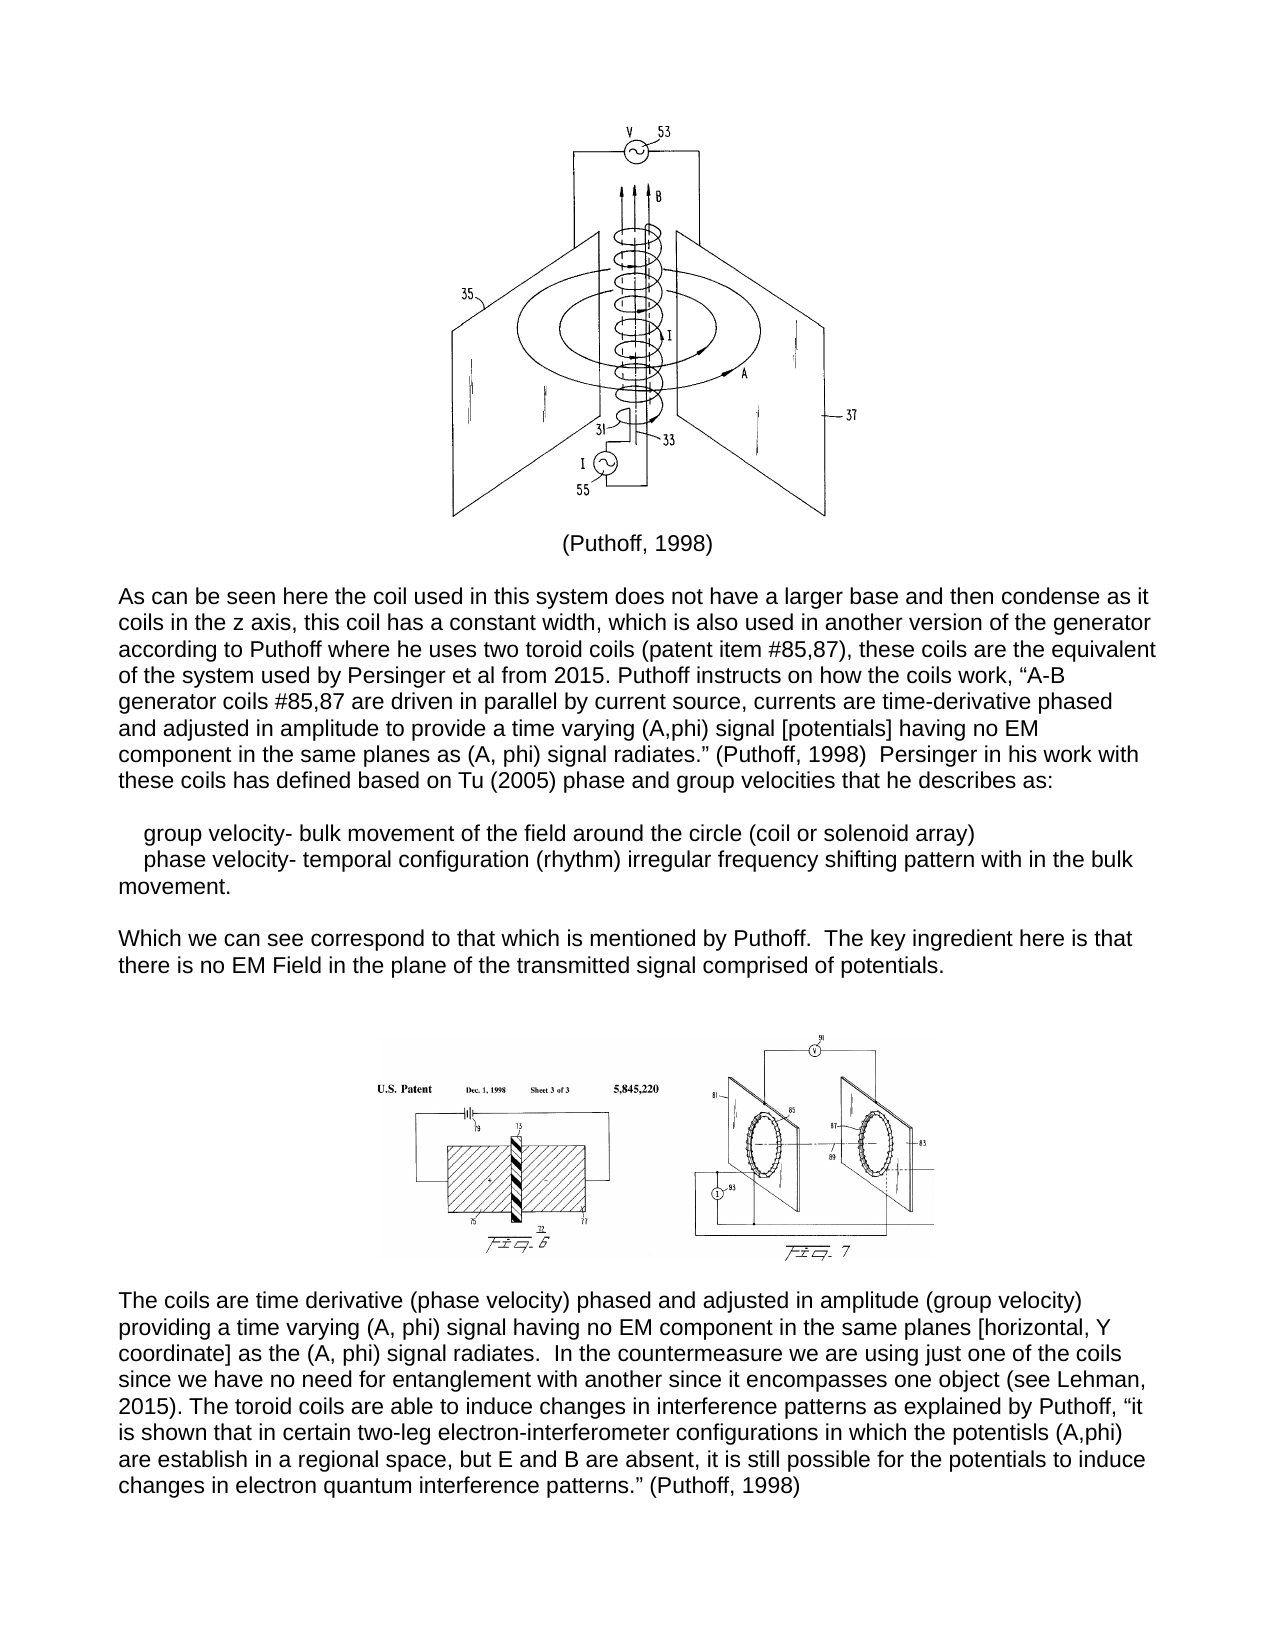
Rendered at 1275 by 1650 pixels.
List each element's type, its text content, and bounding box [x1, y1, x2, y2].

text (Puthoff, 1998) [118, 118, 1157, 556]
text group velocity- bulk movement of the field around the circle (coil or solenoid array) [118, 820, 1157, 846]
text As can be seen here the coil used in this system does not have a larger base and then condense as it coils in the z axis, this coil has a constant width, which is also used in another version of the generator according to Puthoff where he uses two toroid coils (patent item #85,87), these coils are the equivalent of the system used by Persinger et al from 2015. Puthoff instructs on how the coils work, “A-B generator coils #85,87 are driven in parallel by current source, currents are time-derivative phased and adjusted in amplitude to provide a time varying (A,phi) signal [potentials] having no EM component in the same planes as (A, phi) signal radiates.” (Puthoff, 1998) Persinger in his work with these coils has defined based on Tu (2005) phase and group velocities that he describes as: [118, 583, 1157, 794]
text The coils are time derivative (phase velocity) phased and adjusted in amplitude (group velocity) providing a time varying (A, phi) signal having no EM component in the same planes [horizontal, Y coordinate] as the (A, phi) signal radiates. In the countermeasure we are using just one of the coils since we have no need for entanglement with another since it encompasses one object (see Lehman, 2015). The toroid coils are able to induce changes in interference patterns as explained by Puthoff, “it is shown that in certain two-leg electron-interferometer configurations in which the potentisls (A,phi) are establish in a regional space, but E and B are absent, it is still possible for the potentials to induce changes in electron quantum interference patterns.” (Puthoff, 1998) [118, 1287, 1157, 1498]
picture [377, 1035, 934, 1261]
picture [406, 118, 869, 530]
text Which we can see correspond to that which is mentioned by Puthoff. The key ingredient here is that there is no EM Field in the plane of the transmitted signal comprised of potentials. [118, 925, 1157, 978]
text phase velocity- temporal configuration (rhythm) irregular frequency shifting pattern with in the bulk movement. [118, 846, 1157, 899]
